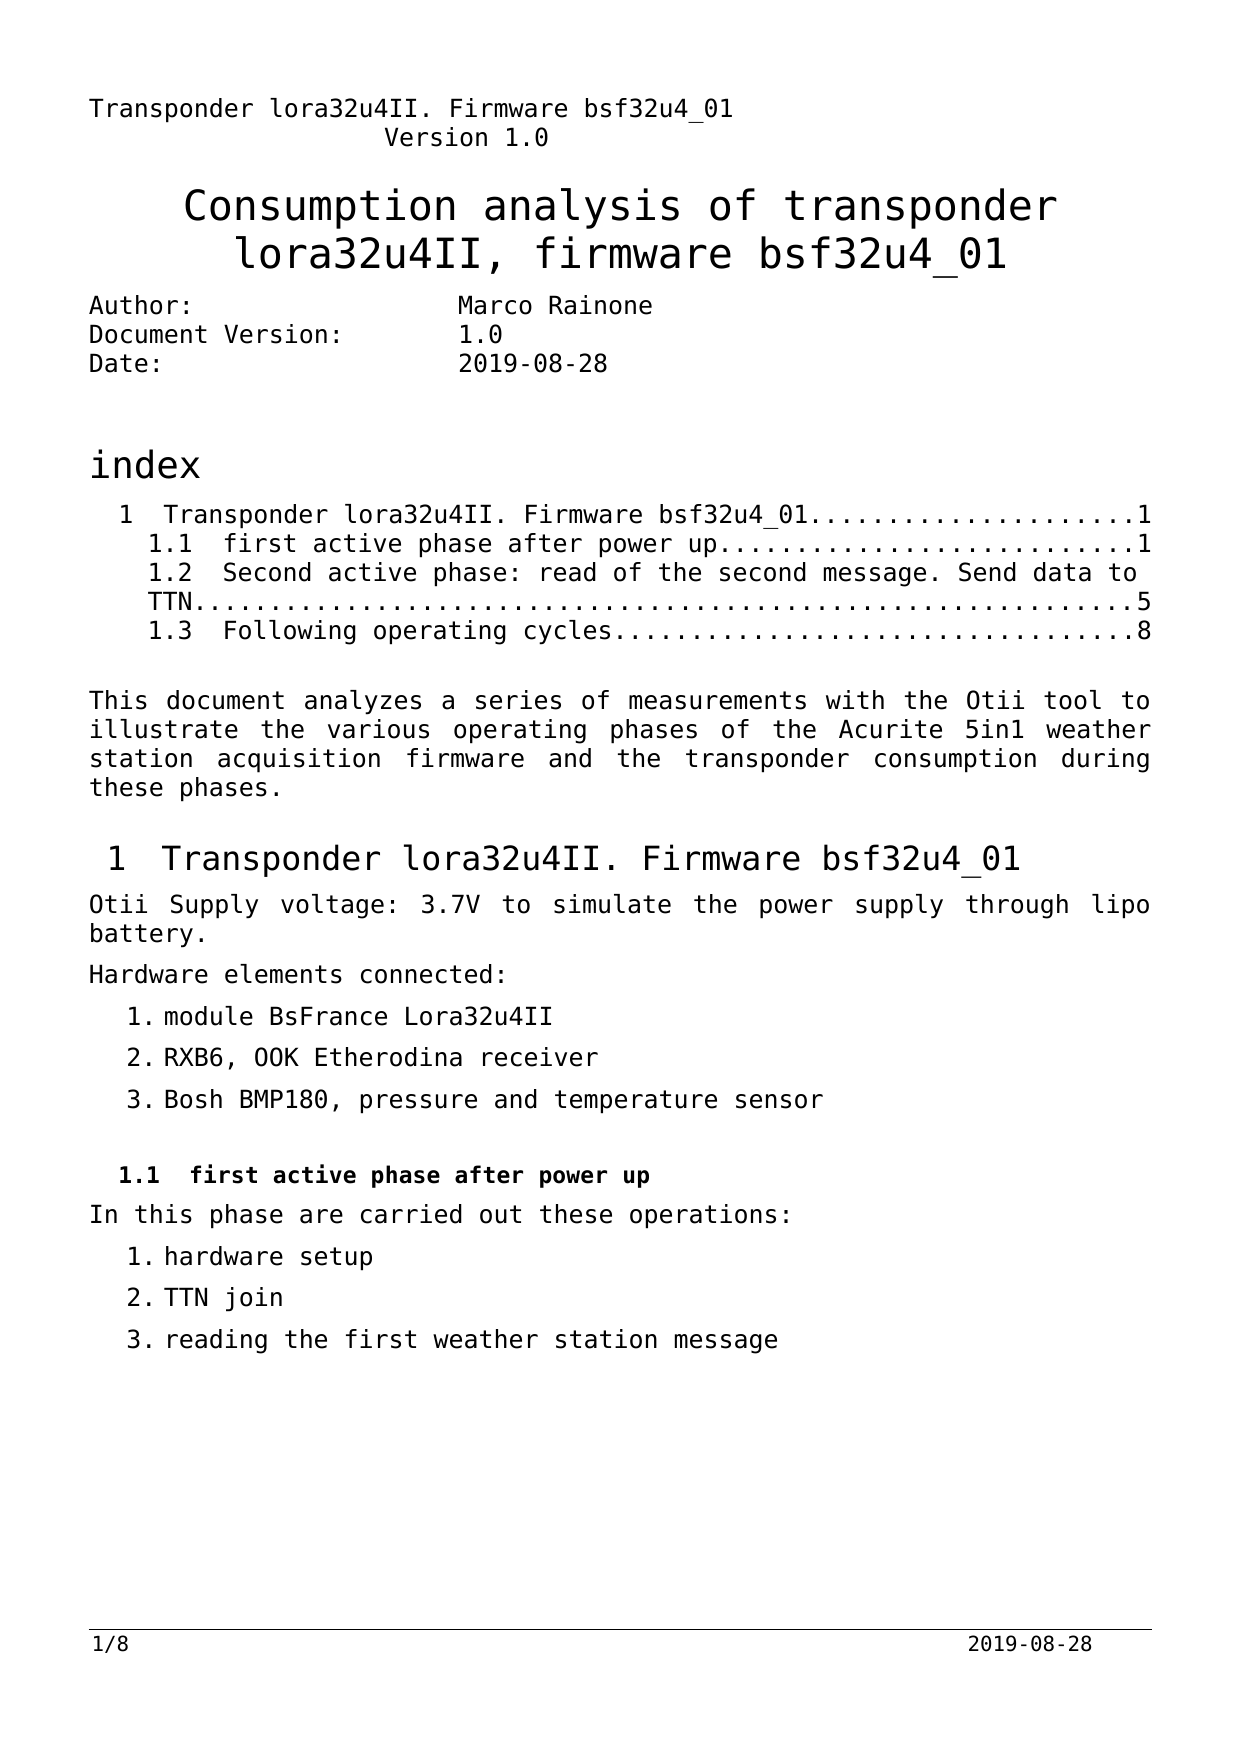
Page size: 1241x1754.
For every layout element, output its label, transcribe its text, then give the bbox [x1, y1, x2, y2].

text 1 Transponder lora32u4II. Firmware bsf32u4_01 1 [118, 500, 1152, 529]
text 1.1 first active phase after power up 1 [147, 529, 1152, 558]
list TTN join [126, 1284, 1152, 1313]
text Date: 2019-08-28 [88, 349, 1152, 378]
list module BsFrance Lora32u4II [126, 1002, 1152, 1031]
subtitle first active phase after power up [118, 1151, 1152, 1188]
text 1.2 Second active phase: read of the second message. Send data to TTN 5 [147, 558, 1152, 616]
text Document Version: 1.0 [88, 320, 1152, 349]
list hardware setup [126, 1242, 1152, 1271]
text Consumption analysis of transponder lora32u4II, firmware bsf32u4_01 [148, 182, 1093, 279]
text This document analyzes a series of measurements with the Otii tool to illustrate the various operating phases of the Acurite 5in1 weather station acquisition firmware and the transponder consumption during these phases. [88, 686, 1152, 802]
list reading the first weather station message [126, 1325, 1152, 1354]
list Bosh BMP180, pressure and temperature sensor [126, 1085, 1152, 1114]
text Otii Supply voltage: 3.7V to simulate the power supply through lipo battery. [88, 890, 1152, 948]
text 1.3 Following operating cycles 8 [147, 616, 1152, 645]
text In this phase are carried out these operations: [88, 1201, 1152, 1230]
subtitle index [88, 444, 1152, 488]
text Author: Marco Rainone [88, 291, 1152, 320]
text Hardware elements connected: [88, 961, 1152, 990]
subtitle Transponder lora32u4II. Firmware bsf32u4_01 [106, 839, 1152, 878]
list RXB6, OOK Etherodina receiver [126, 1044, 1152, 1073]
